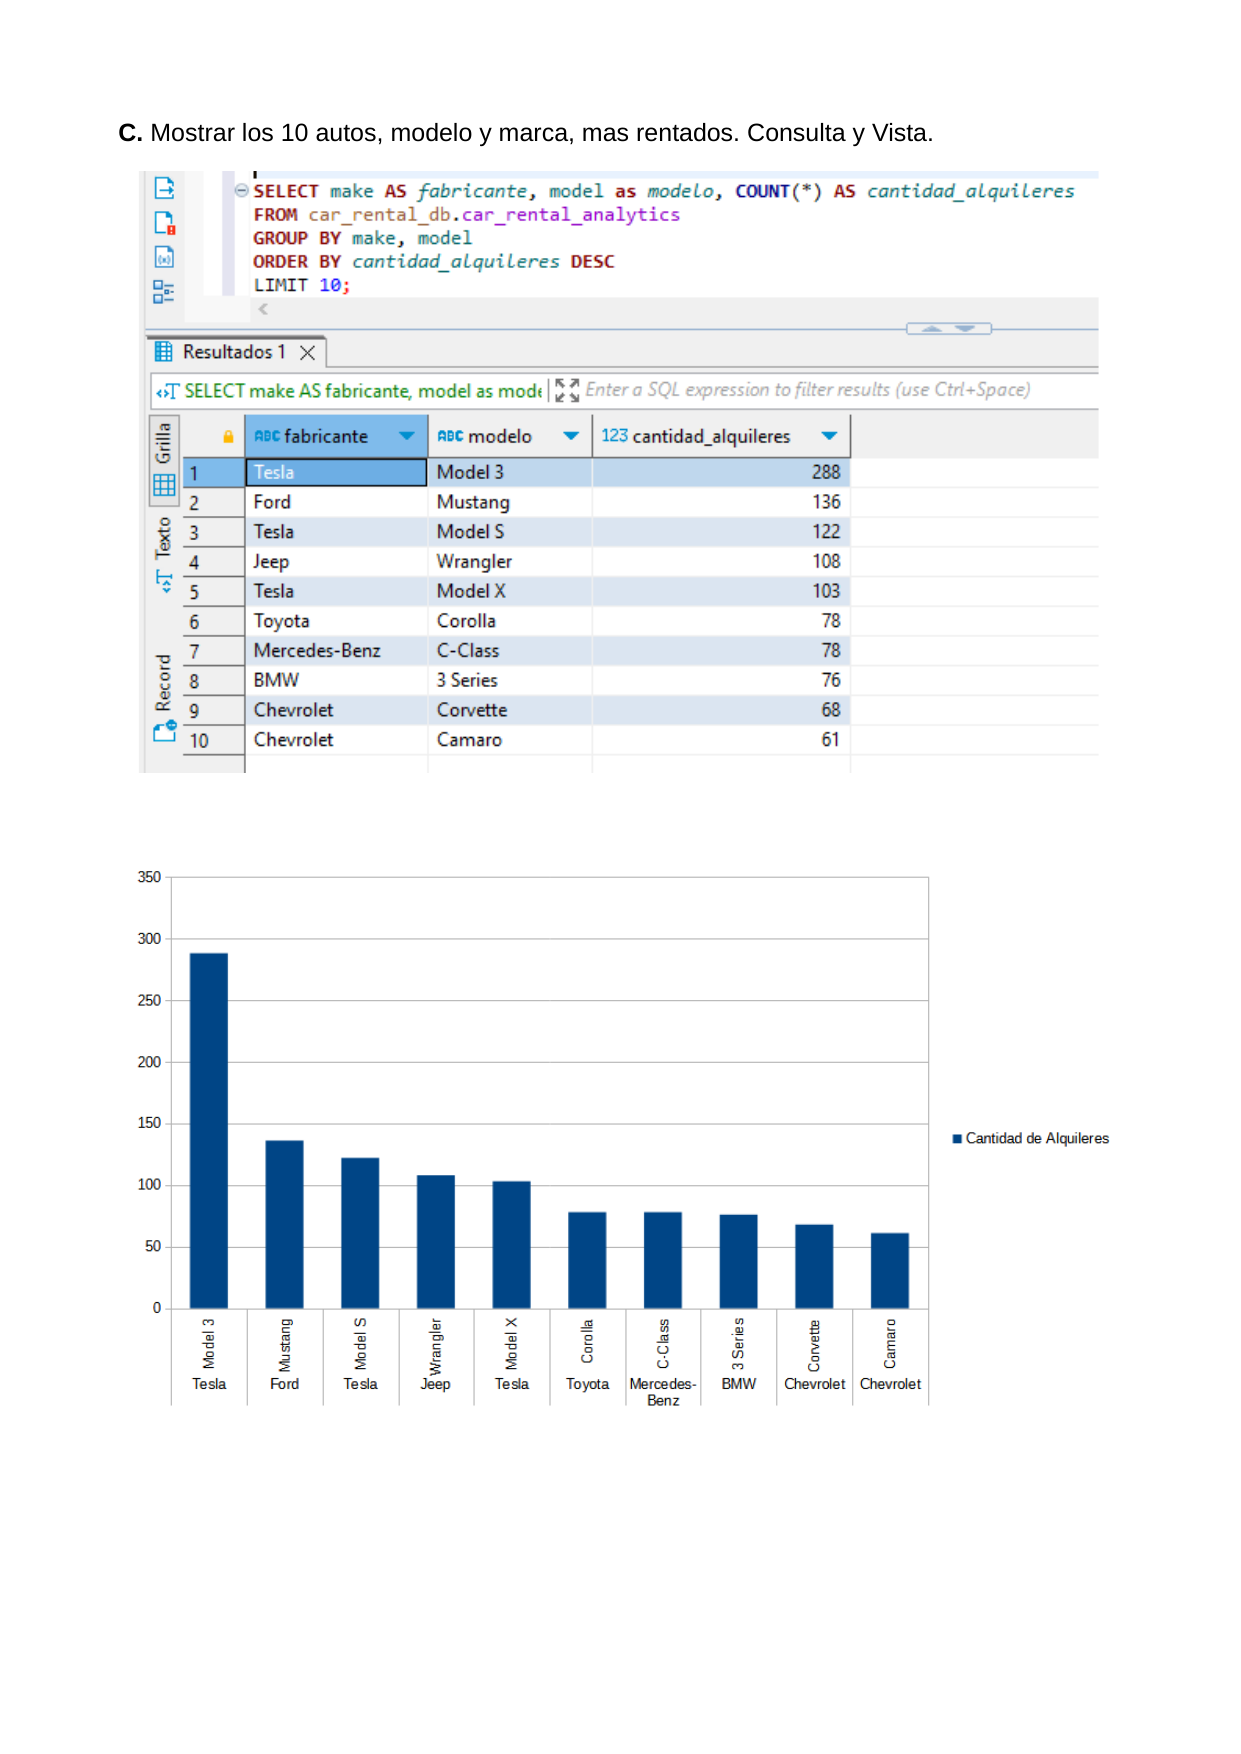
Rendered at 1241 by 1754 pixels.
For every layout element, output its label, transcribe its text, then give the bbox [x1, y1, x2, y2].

picture [138, 171, 1102, 773]
picture [118, 859, 1123, 1421]
text C. Mostrar los 10 autos, modelo y marca, mas rentados. Consulta y Vista. [118, 118, 1122, 147]
